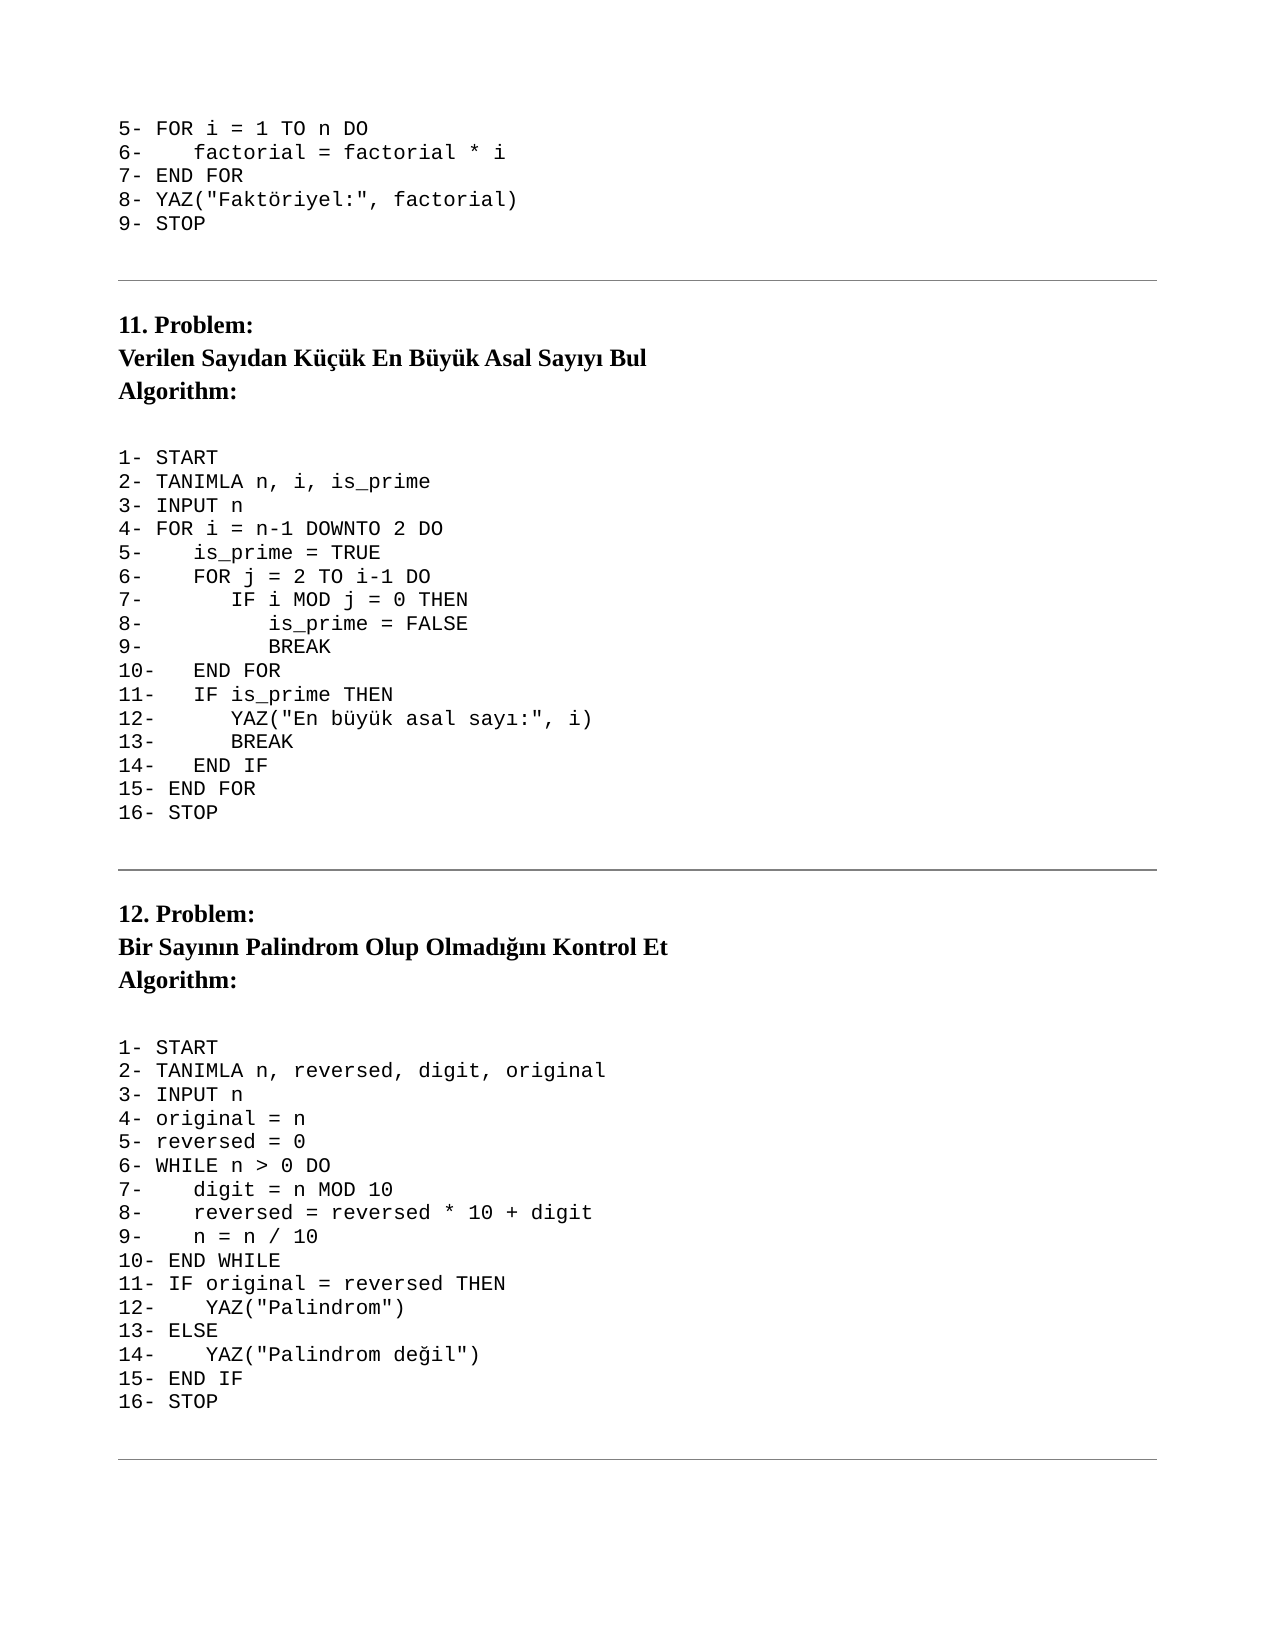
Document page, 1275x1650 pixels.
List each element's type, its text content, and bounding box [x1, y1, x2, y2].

text 6- factorial = factorial * i [118, 142, 1157, 165]
text 5- reversed = 0 [118, 1131, 1157, 1155]
text 10- END FOR [118, 660, 1157, 684]
text 9- BREAK [118, 637, 1157, 660]
text 4- FOR i = n-1 DOWNTO 2 DO [118, 518, 1157, 542]
text 7- digit = n MOD 10 [118, 1179, 1157, 1202]
text 8- YAZ("Faktöriyel:", factorial) [118, 189, 1157, 213]
text 11- IF original = reversed THEN [118, 1273, 1157, 1297]
text 3- INPUT n [118, 1084, 1157, 1108]
text 10- END WHILE [118, 1249, 1157, 1273]
text 16- STOP [118, 802, 1157, 826]
text 15- END FOR [118, 778, 1157, 802]
text 9- n = n / 10 [118, 1226, 1157, 1249]
text 1- START [118, 1037, 1157, 1060]
text 12- YAZ("En büyük asal sayı:", i) [118, 707, 1157, 731]
text 12. Problem: Bir Sayının Palindrom Olup Olmadığını Kontrol Et Algorithm: [118, 899, 1157, 994]
text 14- YAZ("Palindrom değil") [118, 1344, 1157, 1368]
text 12- YAZ("Palindrom") [118, 1297, 1157, 1321]
text 8- is_prime = FALSE [118, 613, 1157, 637]
text 2- TANIMLA n, reversed, digit, original [118, 1060, 1157, 1084]
text 4- original = n [118, 1108, 1157, 1131]
text 8- reversed = reversed * 10 + digit [118, 1202, 1157, 1226]
text 11. Problem: Verilen Sayıdan Küçük En Büyük Asal Sayıyı Bul Algorithm: [118, 310, 1157, 405]
text 3- INPUT n [118, 495, 1157, 518]
text 5- FOR i = 1 TO n DO [118, 118, 1157, 142]
text 13- ELSE [118, 1321, 1157, 1344]
text 6- FOR j = 2 TO i-1 DO [118, 566, 1157, 589]
text 5- is_prime = TRUE [118, 542, 1157, 566]
text 6- WHILE n > 0 DO [118, 1155, 1157, 1179]
text 2- TANIMLA n, i, is_prime [118, 471, 1157, 495]
text 14- END IF [118, 755, 1157, 778]
text 13- BREAK [118, 731, 1157, 755]
text 7- IF i MOD j = 0 THEN [118, 589, 1157, 613]
text 1- START [118, 447, 1157, 471]
text 11- IF is_prime THEN [118, 684, 1157, 707]
text 15- END IF [118, 1368, 1157, 1391]
text 9- STOP [118, 213, 1157, 236]
text 7- END FOR [118, 165, 1157, 189]
text 16- STOP [118, 1391, 1157, 1415]
